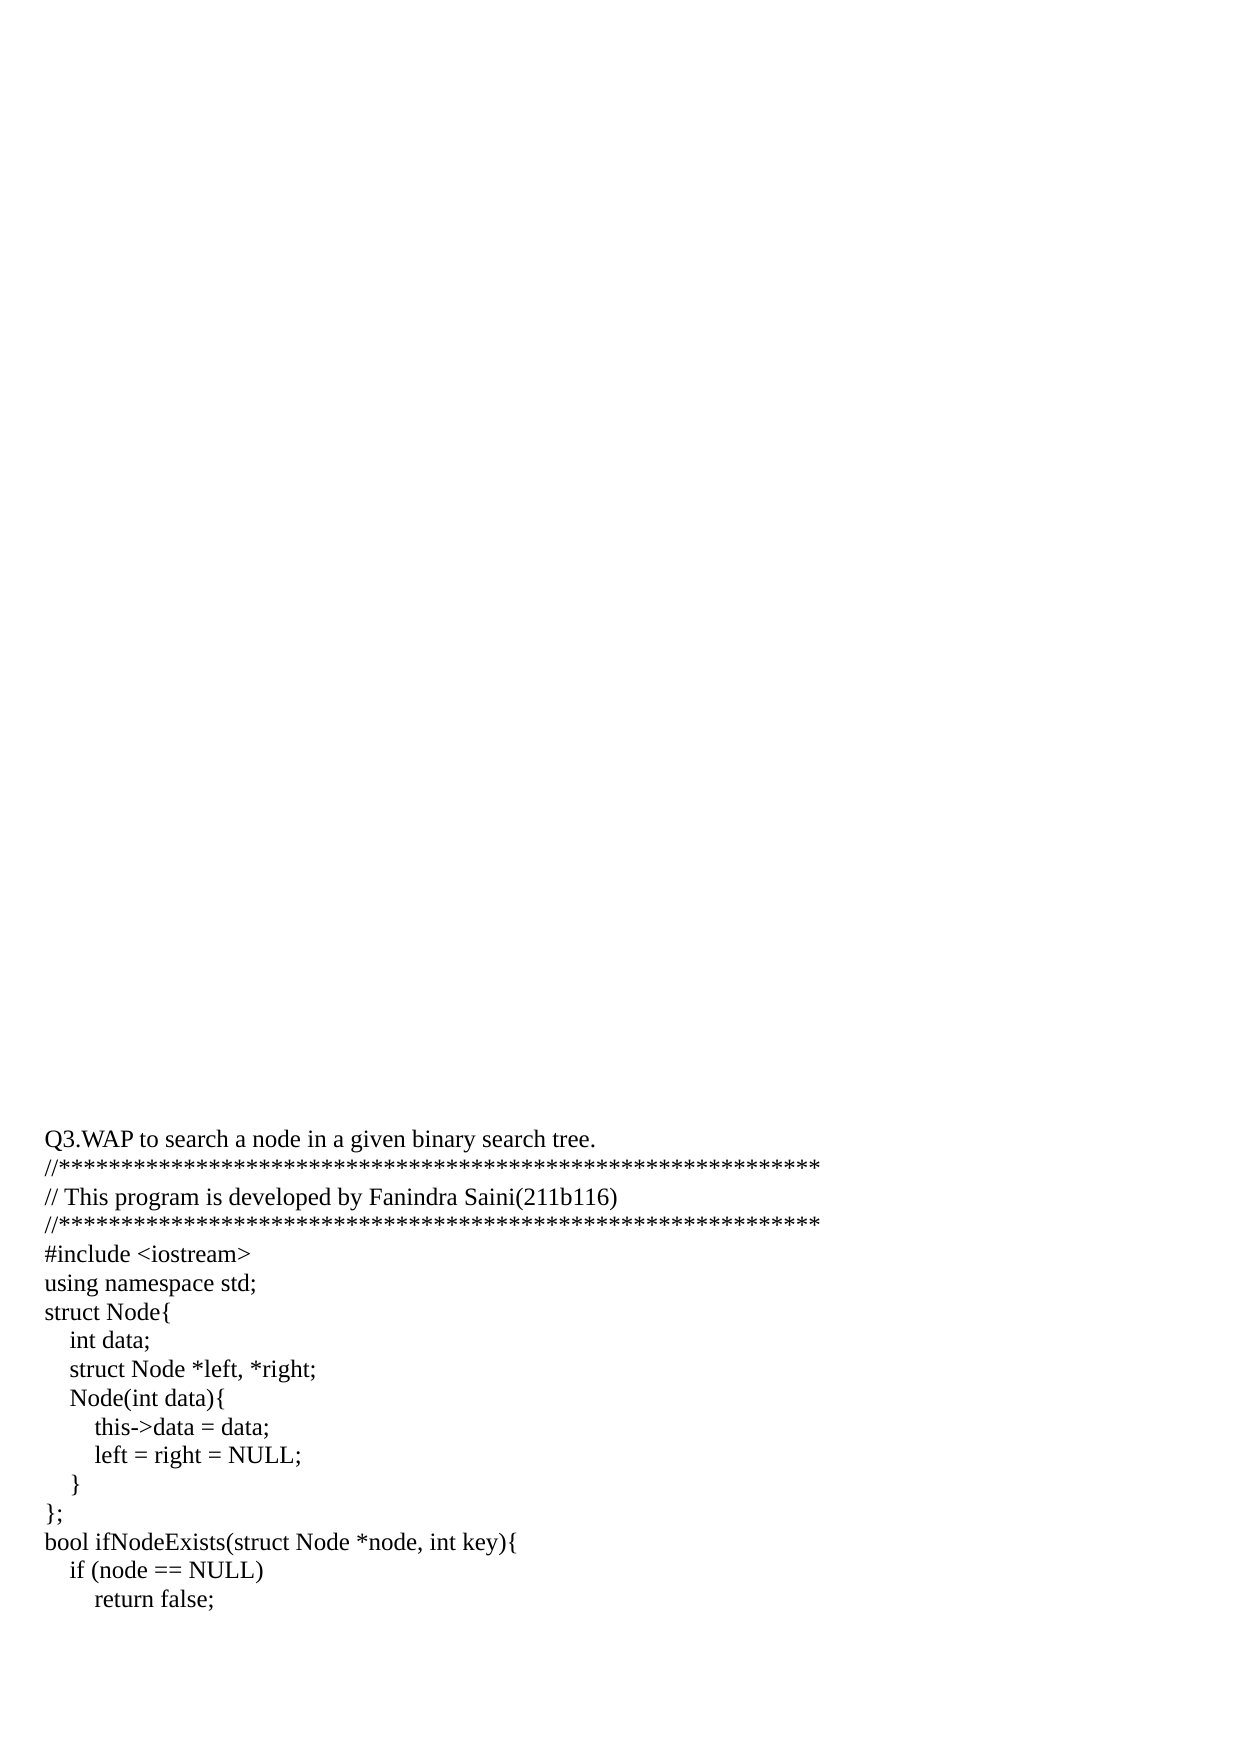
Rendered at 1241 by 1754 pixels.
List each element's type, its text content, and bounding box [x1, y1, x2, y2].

text //************************************************************* [44, 1153, 1122, 1182]
text if (node == NULL) [44, 1556, 1122, 1584]
text Q3.WAP to search a node in a given binary search tree. [44, 1124, 1122, 1153]
text struct Node{ [44, 1297, 1122, 1326]
text } [44, 1469, 1122, 1498]
text struct Node *left, *right; [44, 1354, 1122, 1383]
text #include <iostream> [44, 1239, 1122, 1268]
text left = right = NULL; [44, 1441, 1122, 1469]
text return false; [44, 1584, 1122, 1613]
text int data; [44, 1326, 1122, 1354]
text }; [44, 1498, 1122, 1527]
text // This program is developed by Fanindra Saini(211b116) [44, 1182, 1122, 1211]
text Node(int data){ [44, 1383, 1122, 1412]
text this->data = data; [44, 1412, 1122, 1441]
text //************************************************************* [44, 1211, 1122, 1239]
text using namespace std; [44, 1268, 1122, 1297]
text bool ifNodeExists(struct Node *node, int key){ [44, 1527, 1122, 1556]
